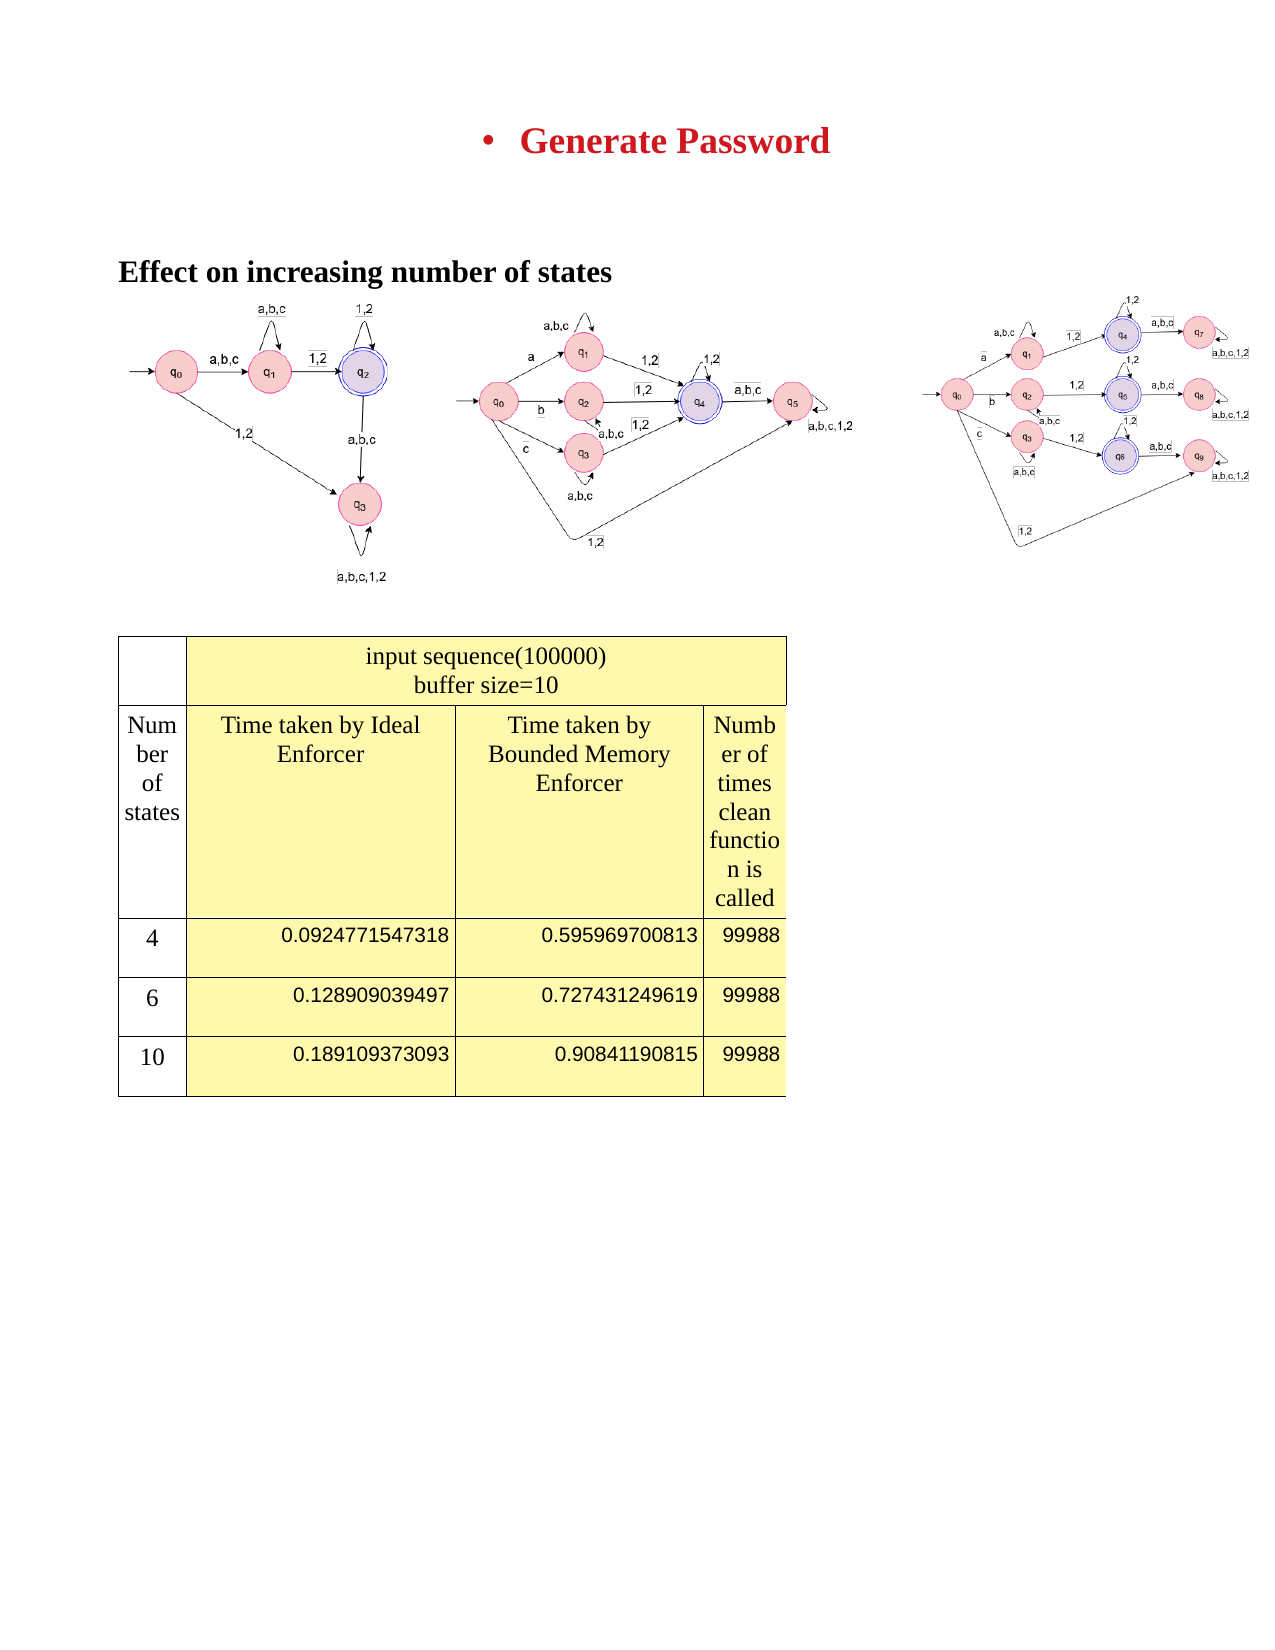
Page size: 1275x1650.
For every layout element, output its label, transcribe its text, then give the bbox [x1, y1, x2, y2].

table_cell Number of states [119, 706, 186, 917]
table_header [119, 637, 186, 705]
table_cell 0.727431249619 [456, 978, 703, 1036]
table_cell 6 [119, 978, 186, 1036]
table_cell 0.189109373093 [187, 1037, 455, 1096]
table_cell 0.90841190815 [456, 1037, 703, 1096]
table_cell 0.128909039497 [187, 978, 455, 1036]
picture [123, 300, 388, 584]
list Generate Password [156, 118, 1157, 161]
table_cell Time taken by Ideal Enforcer [187, 706, 455, 917]
table_cell 99988 [704, 978, 786, 1036]
table_cell 10 [119, 1037, 186, 1096]
table_cell 0.595969700813 [456, 919, 703, 977]
text Effect on increasing number of states [118, 247, 1157, 291]
picture [917, 294, 1249, 554]
table_cell 4 [119, 919, 186, 977]
table_cell Number of times clean function is called [704, 706, 786, 917]
picture [450, 304, 853, 549]
table_cell 99988 [704, 1037, 786, 1096]
table_cell Time taken by Bounded Memory Enforcer [456, 706, 703, 917]
table_cell 0.0924771547318 [187, 919, 455, 977]
table_header input sequence(100000) buffer size=10 [187, 637, 786, 705]
table_cell 99988 [704, 919, 786, 977]
